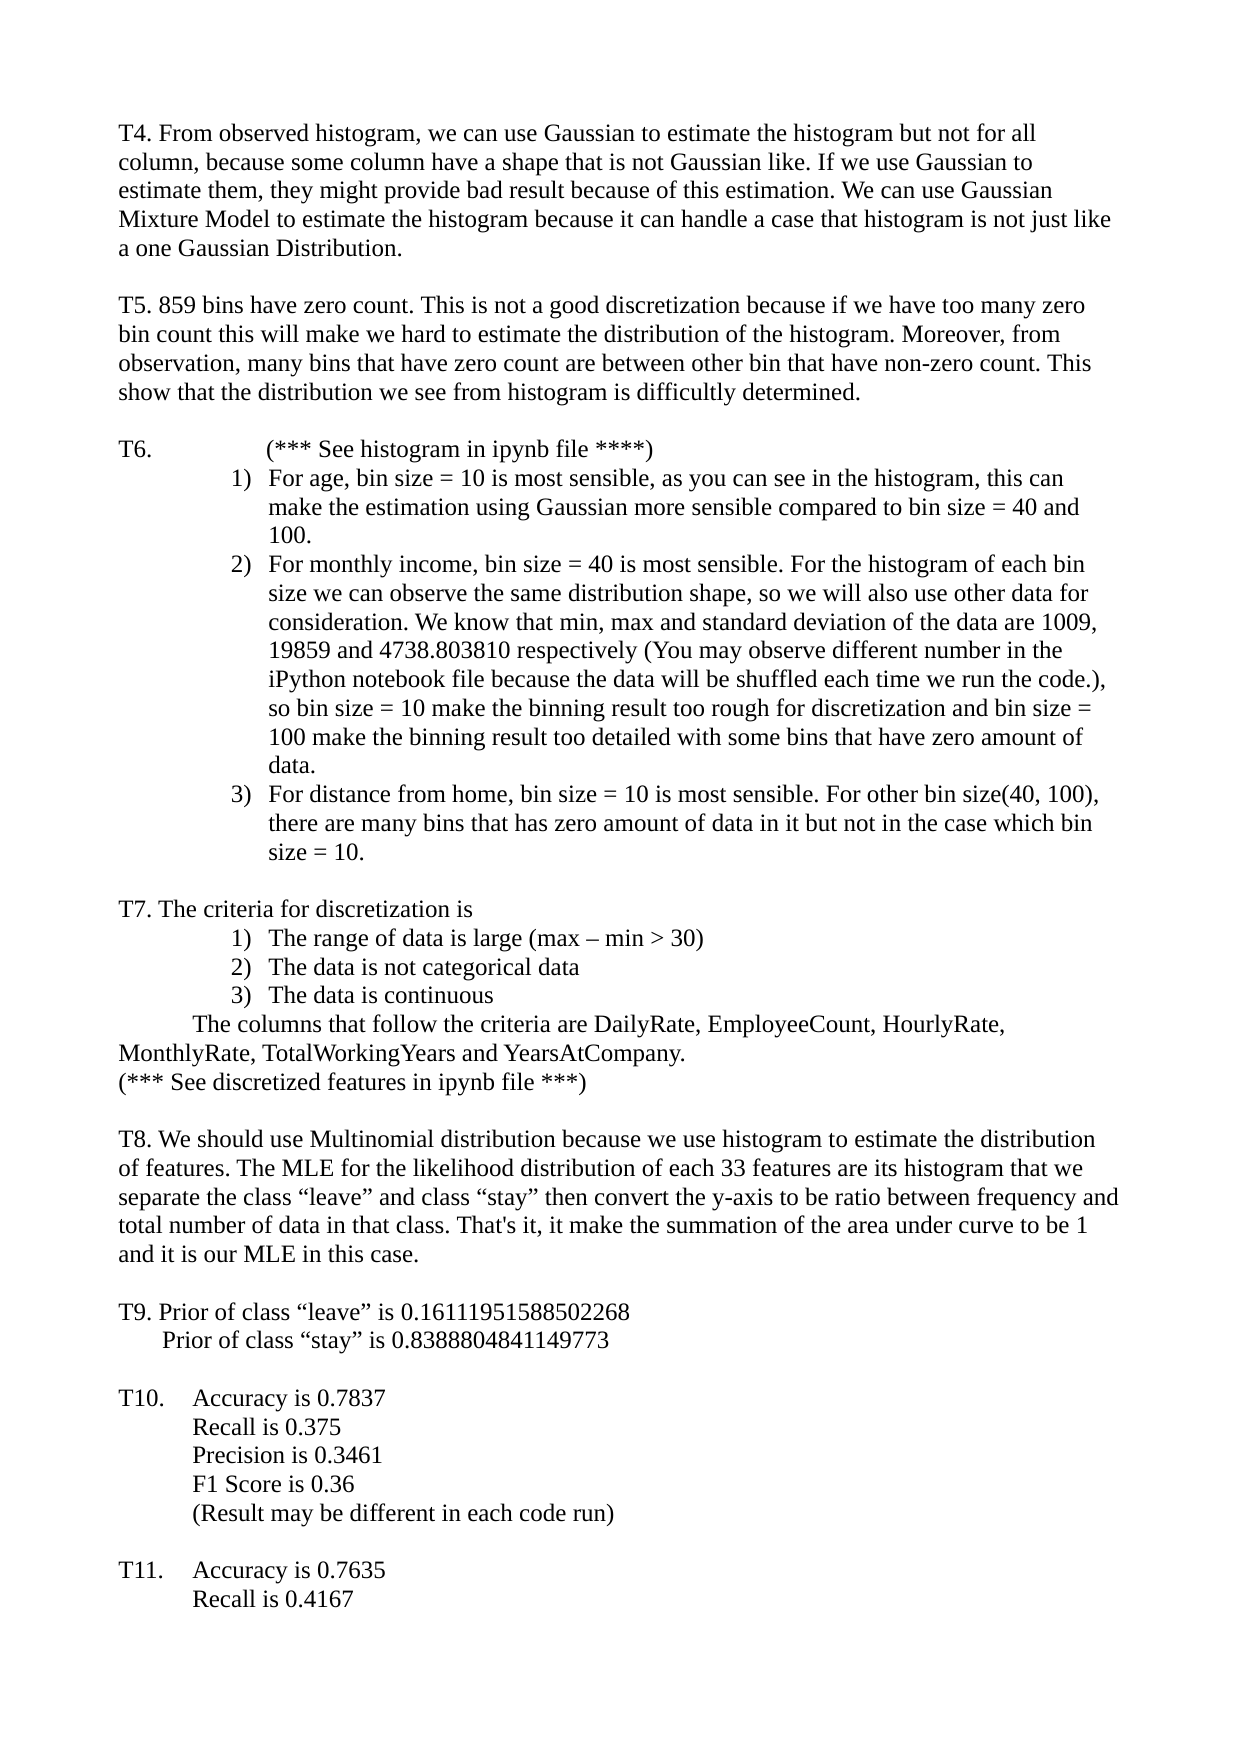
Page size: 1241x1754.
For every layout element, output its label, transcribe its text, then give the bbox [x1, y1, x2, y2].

text T4. From observed histogram, we can use Gaussian to estimate the histogram but not for all column, because some column have a shape that is not Gaussian like. If we use Gaussian to estimate them, they might provide bad result because of this estimation. We can use Gaussian Mixture Model to estimate the histogram because it can handle a case that histogram is not just like a one Gaussian Distribution. [118, 118, 1122, 262]
list The data is continuous [231, 981, 1122, 1009]
text F1 Score is 0.36 [118, 1469, 1122, 1498]
list The range of data is large (max – min > 30) [231, 923, 1122, 952]
text (Result may be different in each code run) [118, 1498, 1122, 1527]
text (*** See discretized features in ipynb file ***) [118, 1067, 1122, 1096]
text T11. Accuracy is 0.7635 [118, 1556, 1122, 1584]
text T10. Accuracy is 0.7837 [118, 1383, 1122, 1412]
list For monthly income, bin size = 40 is most sensible. For the histogram of each bin size we can observe the same distribution shape, so we will also use other data for consideration. We know that min, max and standard deviation of the data are 1009, 19859 and 4738.803810 respectively (You may observe different number in the iPython notebook file because the data will be shuffled each time we run the code.), so bin size = 10 make the binning result too rough for discretization and bin size = 100 make the binning result too detailed with some bins that have zero amount of data. [231, 549, 1122, 779]
list The data is not categorical data [231, 952, 1122, 981]
text Precision is 0.3461 [118, 1441, 1122, 1469]
text T6. (*** See histogram in ipynb file ****) [118, 434, 1122, 463]
text Prior of class “stay” is 0.8388804841149773 [118, 1326, 1122, 1354]
text T8. We should use Multinomial distribution because we use histogram to estimate the distribution of features. The MLE for the likelihood distribution of each 33 features are its histogram that we separate the class “leave” and class “stay” then convert the y-axis to be ratio between frequency and total number of data in that class. That's it, it make the summation of the area under curve to be 1 and it is our MLE in this case. [118, 1124, 1122, 1268]
list For distance from home, bin size = 10 is most sensible. For other bin size(40, 100), there are many bins that has zero amount of data in it but not in the case which bin size = 10. [231, 779, 1122, 866]
text Recall is 0.4167 [118, 1584, 1122, 1613]
text T5. 859 bins have zero count. This is not a good discretization because if we have too many zero bin count this will make we hard to estimate the distribution of the histogram. Moreover, from observation, many bins that have zero count are between other bin that have non-zero count. This show that the distribution we see from histogram is difficultly determined. [118, 291, 1122, 406]
list For age, bin size = 10 is most sensible, as you can see in the histogram, this can make the estimation using Gaussian more sensible compared to bin size = 40 and 100. [231, 463, 1122, 549]
text Recall is 0.375 [118, 1412, 1122, 1441]
text T7. The criteria for discretization is [118, 894, 1122, 923]
text The columns that follow the criteria are DailyRate, EmployeeCount, HourlyRate, MonthlyRate, TotalWorkingYears and YearsAtCompany. [118, 1009, 1122, 1067]
text T9. Prior of class “leave” is 0.16111951588502268 [118, 1297, 1122, 1326]
